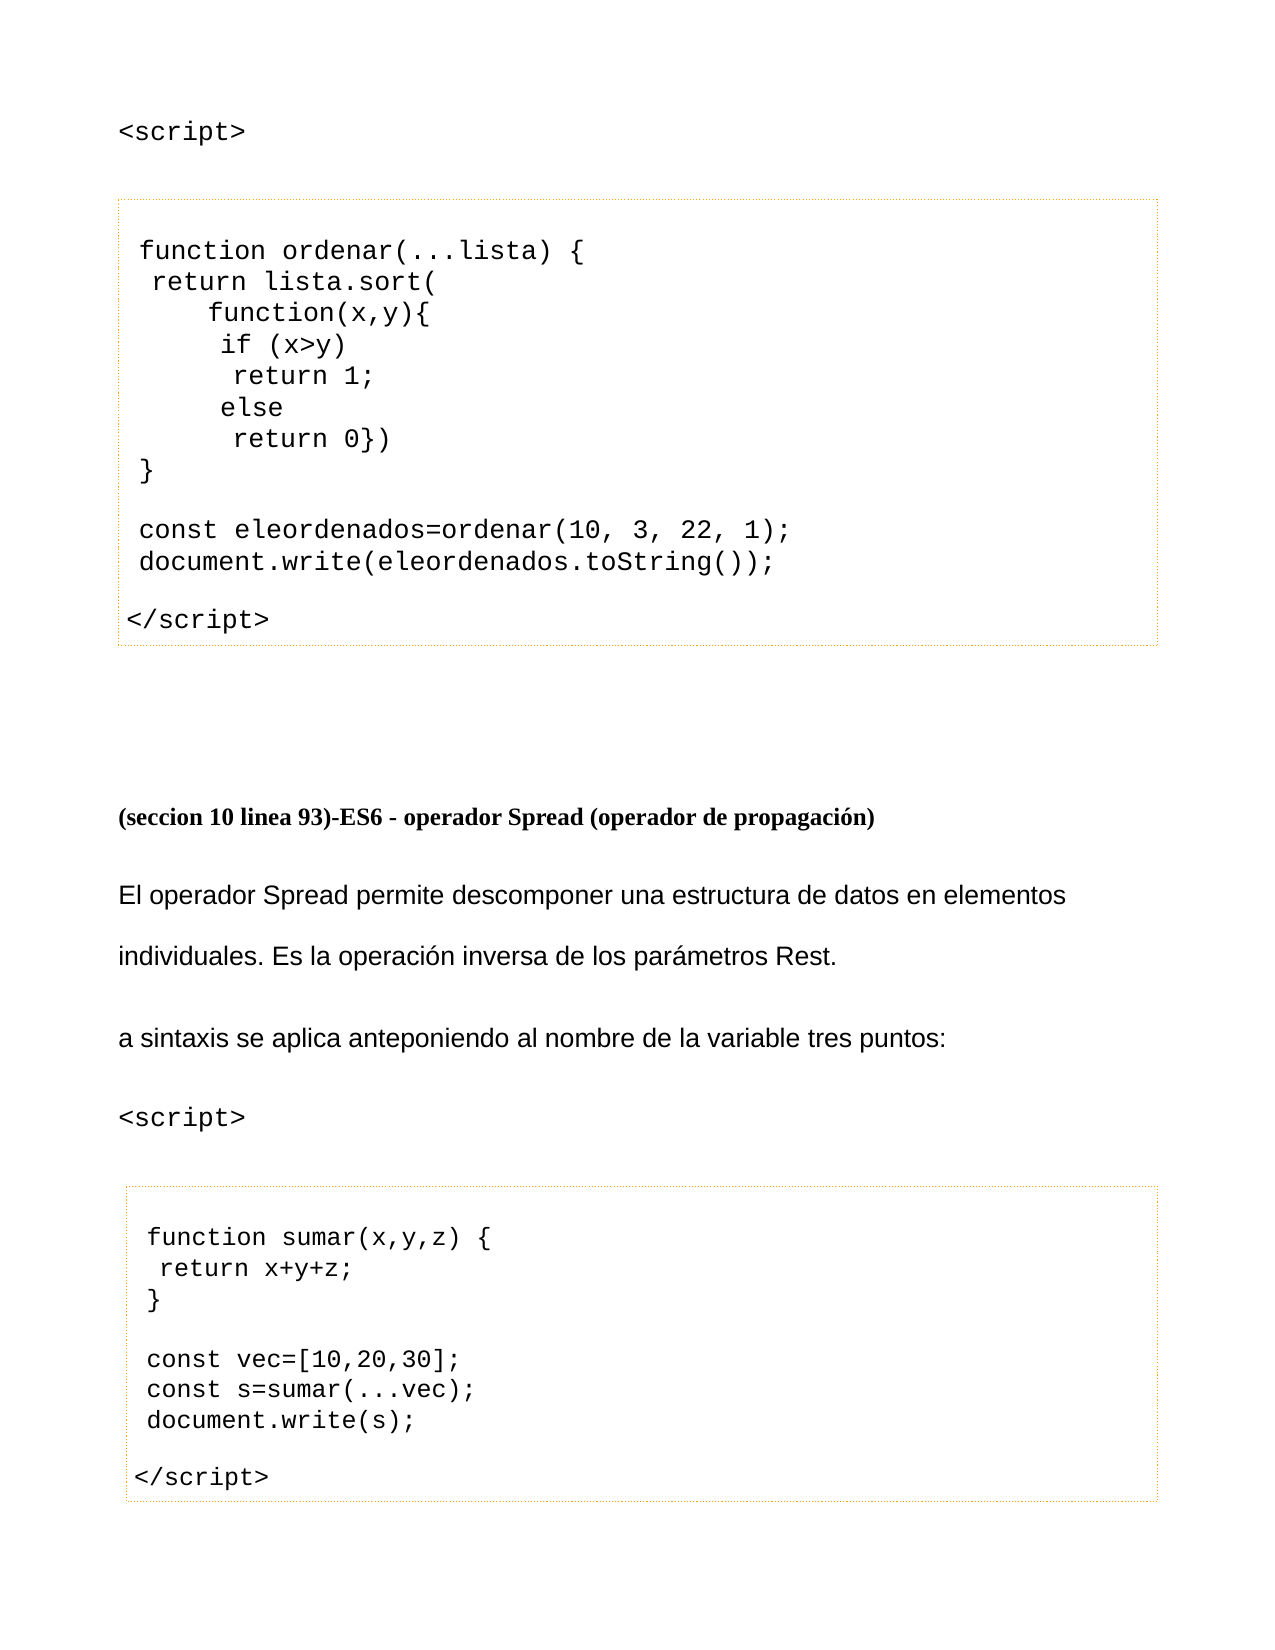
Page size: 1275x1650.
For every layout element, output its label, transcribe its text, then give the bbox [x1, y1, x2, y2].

text return lista.sort( [118, 259, 1157, 291]
text } [118, 447, 1157, 487]
text else [118, 385, 1157, 416]
text </script> [118, 599, 1157, 645]
text function sumar(x,y,z) { [126, 1214, 1157, 1245]
text return 0}) [118, 416, 1157, 447]
text El operador Spread permite descomponer una estructura de datos en elementos individuales. Es la operación inversa de los parámetros Rest. [118, 880, 1157, 971]
text const eleordenados=ordenar(10, 3, 22, 1); [118, 507, 1157, 539]
text <script> [118, 118, 1157, 148]
text function ordenar(...lista) { [118, 228, 1157, 259]
text a sintaxis se aplica anteponiendo al nombre de la variable tres puntos: [118, 1023, 1157, 1053]
text } [126, 1276, 1157, 1315]
text const vec=[10,20,30]; [126, 1336, 1157, 1367]
text return x+y+z; [126, 1245, 1157, 1276]
text return 1; [118, 353, 1157, 385]
text document.write(eleordenados.toString()); [118, 539, 1157, 578]
text function(x,y){ [118, 291, 1157, 322]
text <script> [118, 1105, 1157, 1135]
text document.write(s); [126, 1397, 1157, 1436]
text </script> [126, 1457, 1157, 1501]
text const s=sumar(...vec); [126, 1367, 1157, 1397]
text (seccion 10 linea 93)-ES6 - operador Spread (operador de propagación) [118, 802, 1157, 830]
text if (x>y) [118, 322, 1157, 353]
